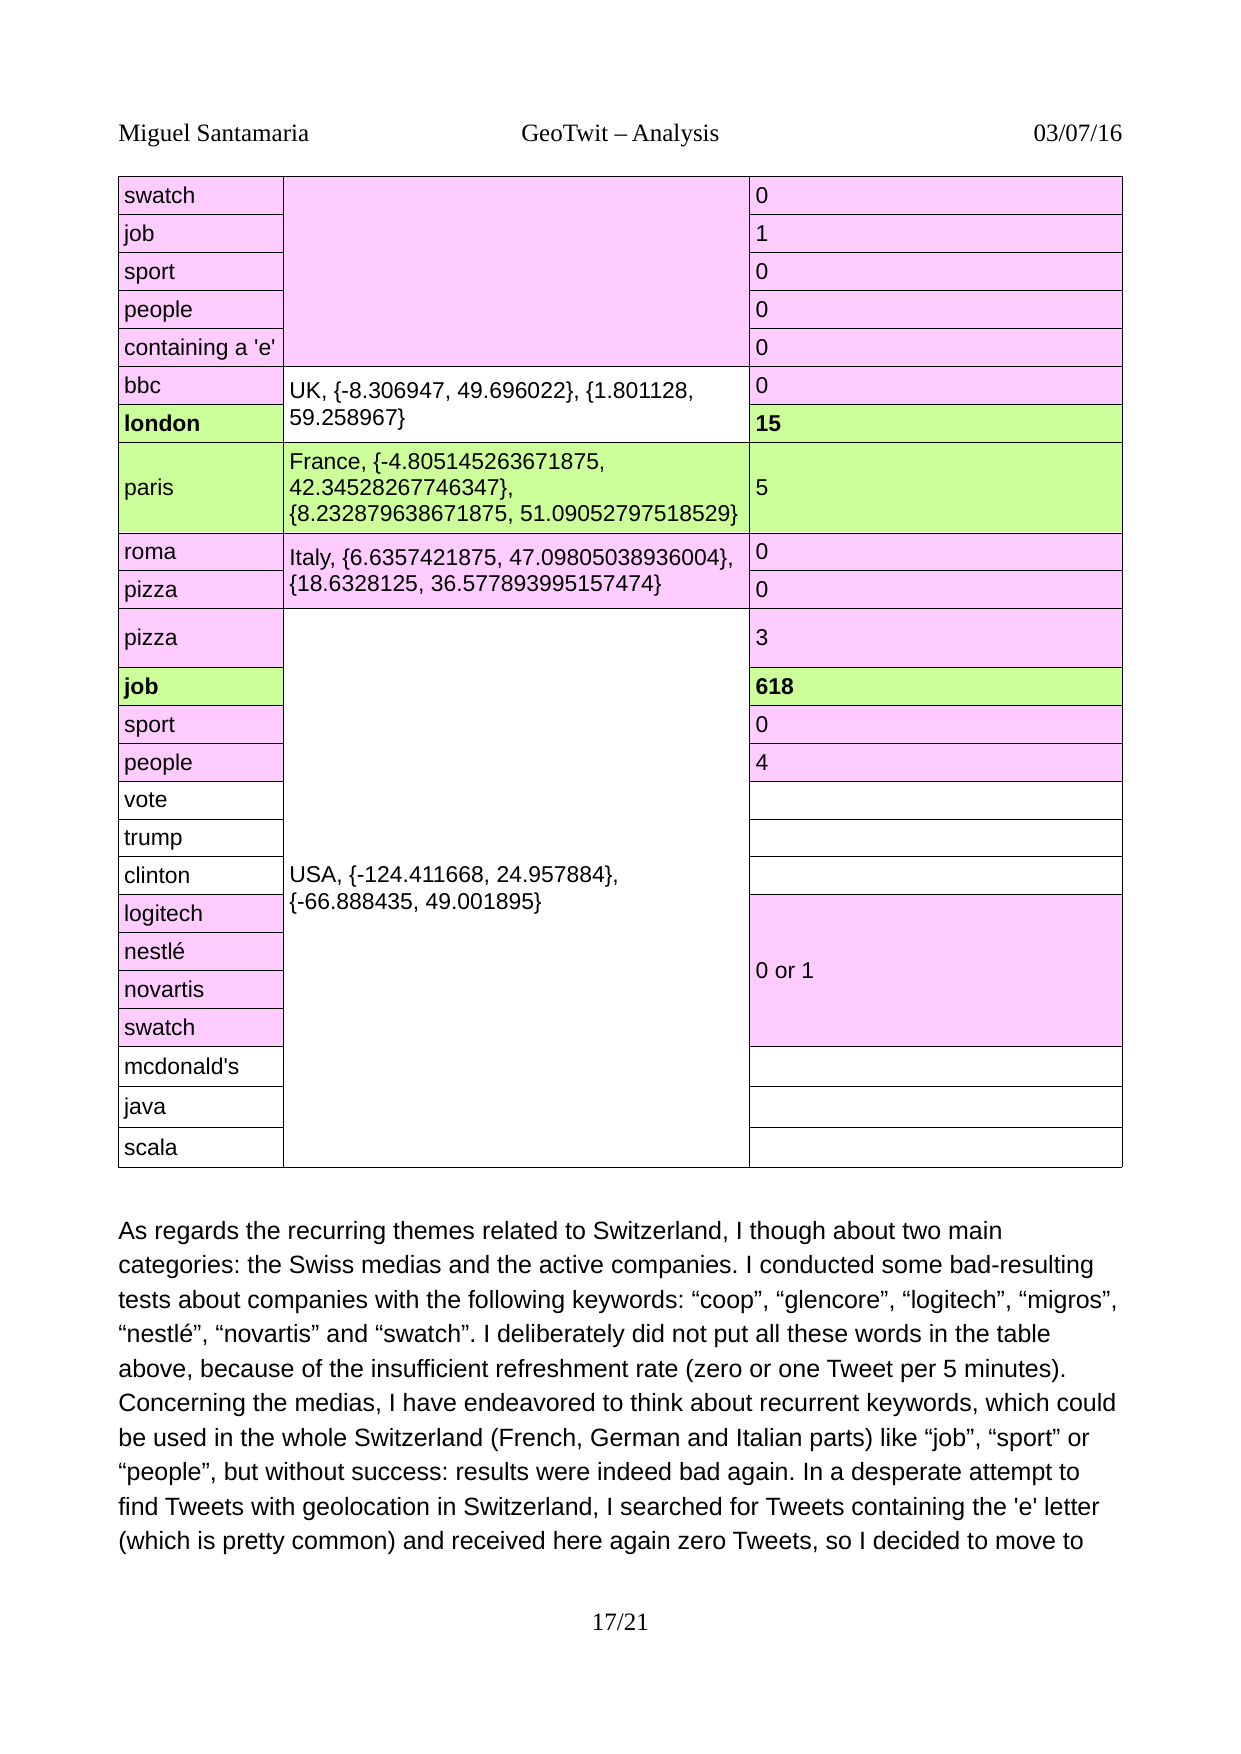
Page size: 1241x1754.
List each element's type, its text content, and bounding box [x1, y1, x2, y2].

table_cell sport [119, 706, 283, 743]
table_cell roma [119, 534, 283, 570]
table_cell containing a 'e' [119, 329, 283, 366]
table_cell people [119, 291, 283, 328]
table_cell logitech [119, 895, 283, 932]
table_cell France, {-4.805145263671875, 42.34528267746347}, {8.232879638671875, 51.09052797518529} [284, 443, 749, 532]
table_cell UK, {-8.306947, 49.696022}, {1.801128, 59.258967} [284, 367, 749, 442]
table_cell bbc [119, 367, 283, 404]
table_cell people [119, 744, 283, 781]
table_cell trump [119, 820, 283, 856]
table_cell 0 [750, 534, 1122, 570]
table_cell vote [119, 782, 283, 818]
table_cell 0 or 1 [750, 895, 1122, 1046]
table_cell java [119, 1087, 283, 1127]
table_cell 0 [750, 253, 1122, 290]
table_cell 0 [750, 367, 1122, 404]
table_cell swatch [119, 1009, 283, 1046]
table_cell [750, 782, 1122, 818]
table_cell [750, 1087, 1122, 1127]
table_cell sport [119, 253, 283, 290]
table_cell novartis [119, 971, 283, 1008]
table_cell london [119, 405, 283, 442]
text As regards the recurring themes related to Switzerland, I though about two main categories: the Swiss medias and the active companies. I conducted some bad-resulting tests about companies with the following keywords: “coop”, “glencore”, “logitech”, “migros”, “nestlé”, “novartis” and “swatch”. I deliberately did not put all these words in the table above, because of the insufficient refreshment rate (zero or one Tweet per 5 minutes). Concerning the medias, I have endeavored to think about recurrent keywords, which could be used in the whole Switzerland (French, German and Italian parts) like “job”, “sport” or “people”, but without success: results were indeed bad again. In a desperate attempt to find Tweets with geolocation in Switzerland, I searched for Tweets containing the 'e' letter (which is pretty common) and received here again zero Tweets, so I decided to move to [118, 1216, 1122, 1555]
table_cell pizza [119, 609, 283, 667]
table_cell swatch [119, 177, 283, 214]
table_cell nestlé [119, 933, 283, 970]
table_cell job [119, 215, 283, 252]
table_cell 4 [750, 744, 1122, 781]
table_cell 1 [750, 215, 1122, 252]
table_cell 15 [750, 405, 1122, 442]
table_cell clinton [119, 857, 283, 894]
table_cell 3 [750, 609, 1122, 667]
table_cell 0 [750, 571, 1122, 608]
table_cell mcdonald's [119, 1047, 283, 1086]
table_cell [284, 177, 749, 366]
table_cell paris [119, 443, 283, 532]
table_cell Italy, {6.6357421875, 47.09805038936004}, {18.6328125, 36.577893995157474} [284, 534, 749, 608]
table_cell USA, {-124.411668, 24.957884}, {-66.888435, 49.001895} [284, 609, 749, 1167]
table_cell [750, 1128, 1122, 1167]
table_cell pizza [119, 571, 283, 608]
table_cell 5 [750, 443, 1122, 532]
table_cell scala [119, 1128, 283, 1167]
table_cell job [119, 668, 283, 705]
table_cell 0 [750, 706, 1122, 743]
table_cell [750, 857, 1122, 894]
table_cell [750, 1047, 1122, 1086]
table_cell 0 [750, 291, 1122, 328]
table_cell 0 [750, 177, 1122, 214]
table_cell [750, 820, 1122, 856]
table_cell 618 [750, 668, 1122, 705]
table_cell 0 [750, 329, 1122, 366]
